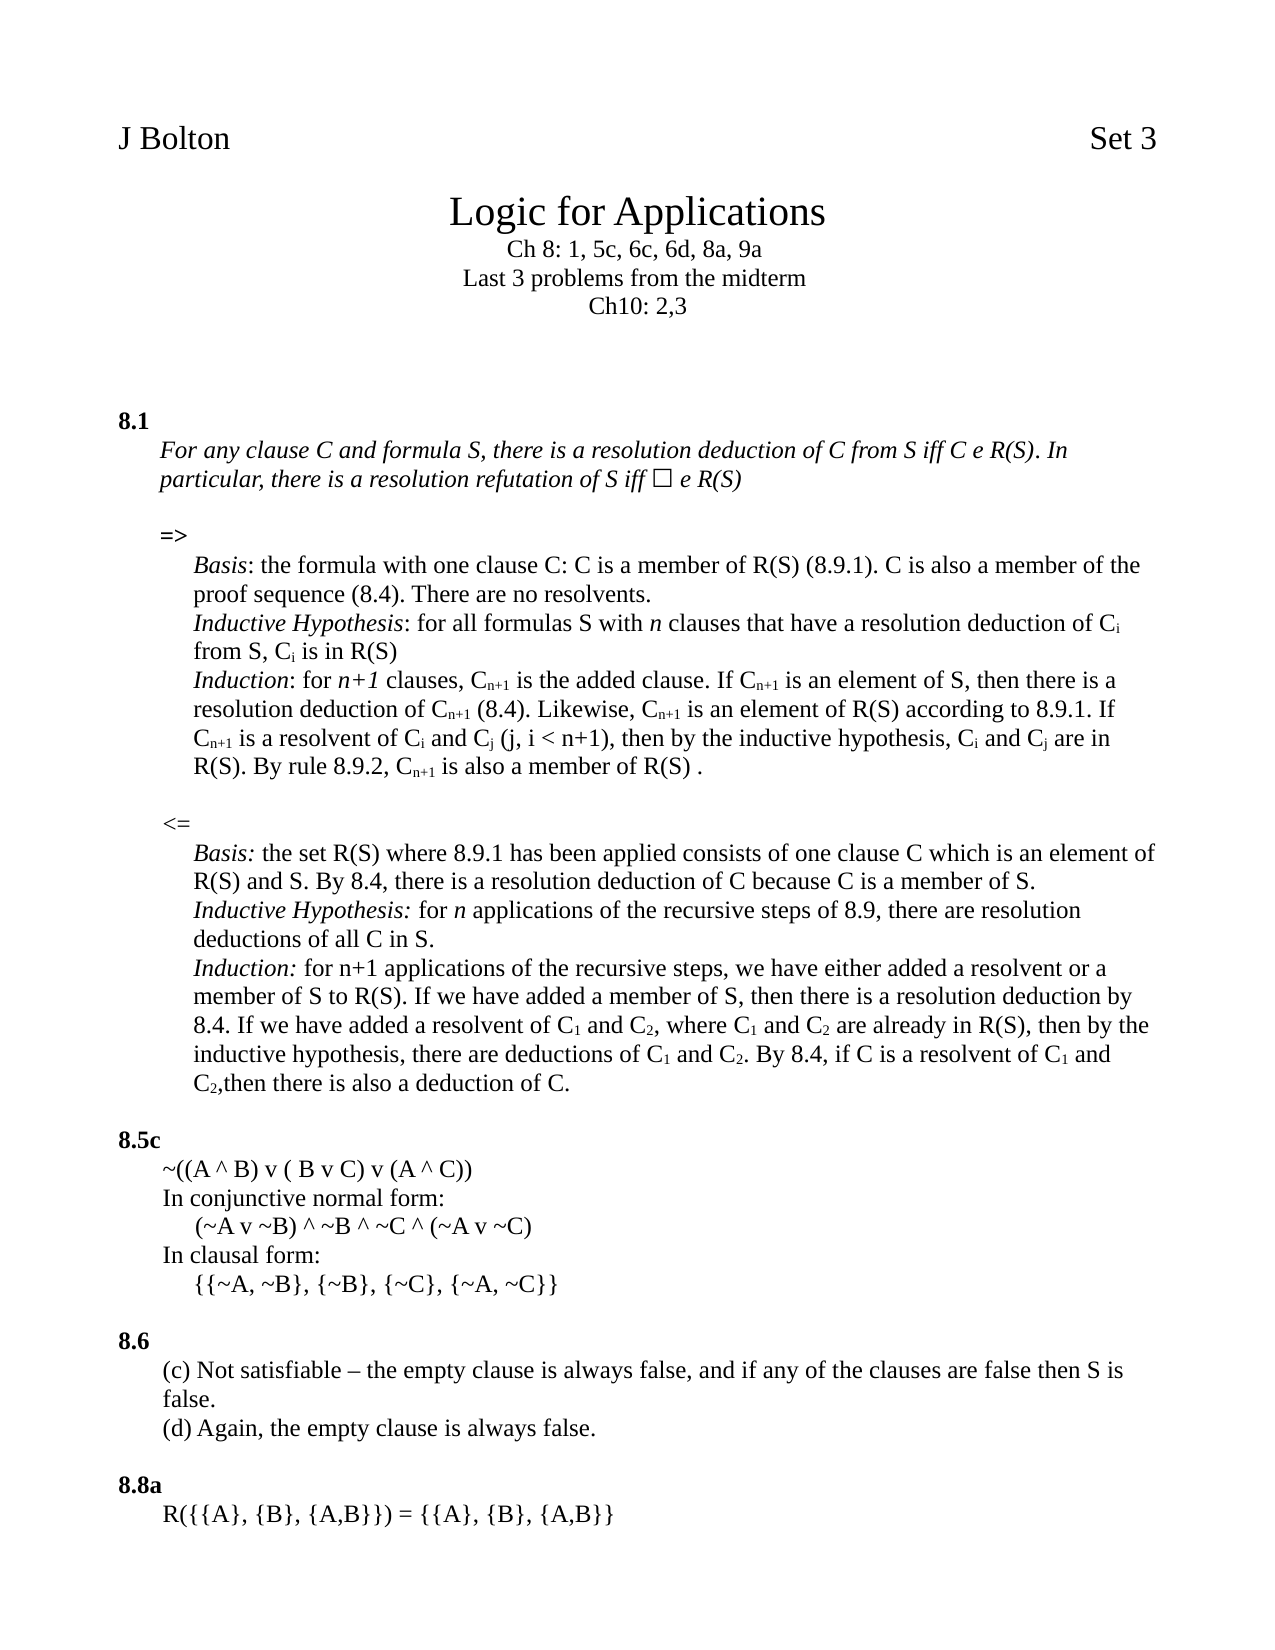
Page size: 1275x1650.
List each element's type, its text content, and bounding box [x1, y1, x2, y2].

text Basis: the set R(S) where 8.9.1 has been applied consists of one clause C which is an element of R(S) and S. By 8.4, there is a resolution deduction of C because C is a member of S. [193, 838, 1157, 895]
text 8.1 [118, 406, 1157, 435]
text Basis: the formula with one clause C: C is a member of R(S) (8.9.1). C is also a member of the proof sequence (8.4). There are no resolvents. [193, 550, 1157, 608]
text Logic for Applications [118, 186, 1157, 234]
text Inductive Hypothesis: for n applications of the recursive steps of 8.9, there are resolution deductions of all C in S. [193, 895, 1157, 953]
text (~A v ~B) ^ ~B ^ ~C ^ (~A v ~C) [195, 1211, 1157, 1240]
text Ch 8: 1, 5c, 6c, 6d, 8a, 9a Last 3 problems from the midterm Ch10: 2,3 [118, 234, 1157, 320]
text Induction: for n+1 clauses, Cn+1 is the added clause. If Cn+1 is an element of S, then there is a resolution deduction of Cn+1 (8.4). Likewise, Cn+1 is an element of R(S) according to 8.9.1. If Cn+1 is a resolvent of Ci and Cj (j, i < n+1), then by the inductive hypothesis, Ci and Cj are in R(S). By rule 8.9.2, Cn+1 is also a member of R(S) . [193, 665, 1157, 780]
text <= [162, 809, 1157, 838]
text (d) Again, the empty clause is always false. [162, 1413, 1157, 1441]
text R({{A}, {B}, {A,B}}) = {{A}, {B}, {A,B}} [162, 1499, 1157, 1528]
text 8.5c [118, 1125, 1157, 1154]
text Induction: for n+1 applications of the recursive steps, we have either added a resolvent or a member of S to R(S). If we have added a member of S, then there is a resolution deduction by 8.4. If we have added a resolvent of C1 and C2, where C1 and C2 are already in R(S), then by the inductive hypothesis, there are deductions of C1 and C2. By 8.4, if C is a resolvent of C1 and C2,then there is also a deduction of C. [193, 953, 1157, 1096]
text => [159, 521, 1157, 550]
text 8.6 [118, 1326, 1157, 1355]
text (c) Not satisfiable – the empty clause is always false, and if any of the clauses are false then S is false. [162, 1355, 1157, 1413]
text {{~A, ~B}, {~B}, {~C}, {~A, ~C}} [193, 1269, 1157, 1298]
text ~((A ^ B) v ( B v C) v (A ^ C)) [162, 1154, 1157, 1183]
text For any clause C and formula S, there is a resolution deduction of C from S iff C e R(S). In particular, there is a resolution refutation of S iff ☐ e R(S) [159, 435, 1157, 493]
text In conjunctive normal form: [162, 1183, 1157, 1211]
text 8.8a [118, 1470, 1157, 1499]
text Inductive Hypothesis: for all formulas S with n clauses that have a resolution deduction of Ci from S, Ci is in R(S) [193, 608, 1157, 665]
text In clausal form: [162, 1240, 1157, 1269]
